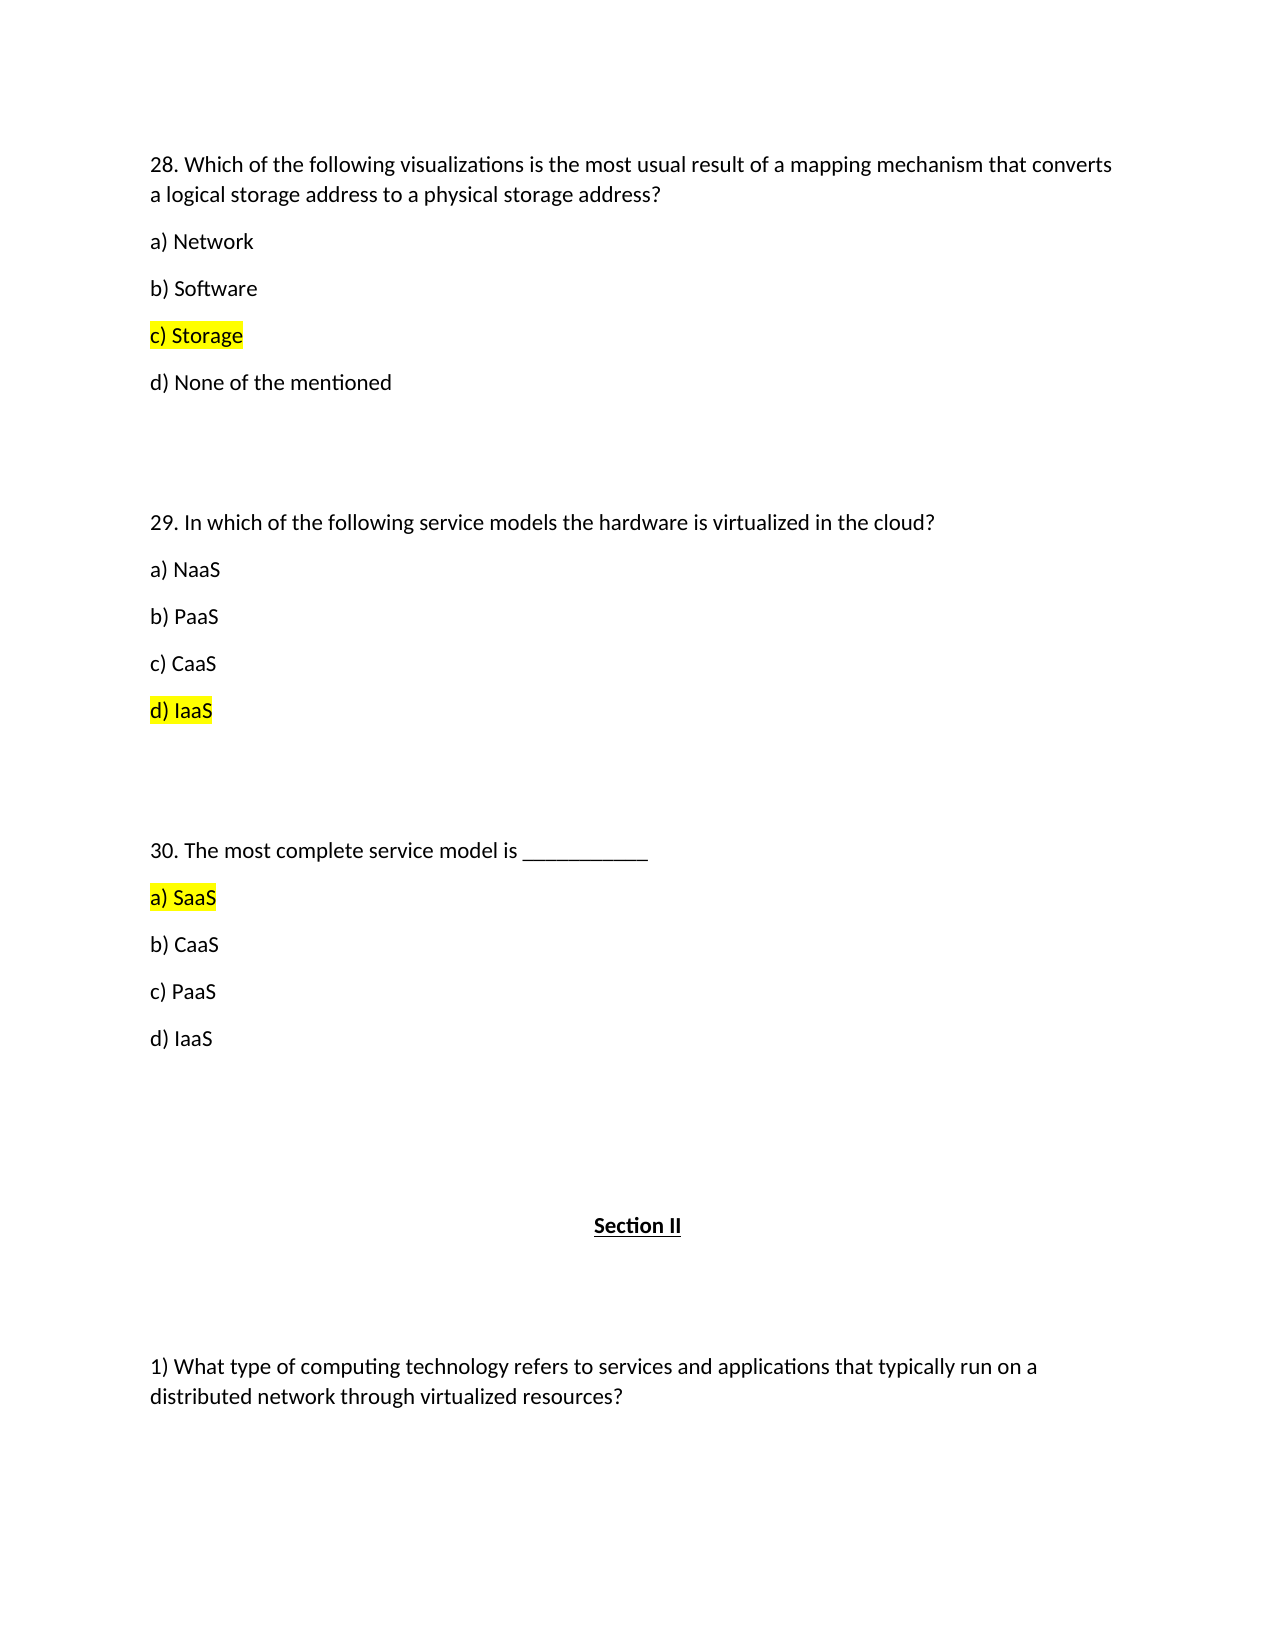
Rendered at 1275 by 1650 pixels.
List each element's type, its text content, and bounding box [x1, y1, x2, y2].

text c) CaaS [150, 649, 1125, 677]
text c) PaaS [150, 977, 1125, 1005]
text c) Storage [150, 321, 1125, 349]
text a) SaaS [150, 883, 1125, 911]
text 28. Which of the following visualizations is the most usual result of a mapping mechanism that converts a logical storage address to a physical storage address? [150, 150, 1125, 208]
text b) Software [150, 274, 1125, 302]
text 29. In which of the following service models the hardware is virtualized in the cloud? [150, 508, 1125, 536]
text a) NaaS [150, 555, 1125, 583]
text b) CaaS [150, 930, 1125, 958]
text 30. The most complete service model is ___________ [150, 836, 1125, 864]
text 1) What type of computing technology refers to services and applications that typically run on a distributed network through virtualized resources? [150, 1352, 1125, 1410]
text d) None of the mentioned [150, 368, 1125, 396]
text Section II [150, 1211, 1125, 1239]
text d) IaaS [150, 696, 1125, 724]
text b) PaaS [150, 602, 1125, 630]
text a) Network [150, 227, 1125, 255]
text d) IaaS [150, 1024, 1125, 1052]
